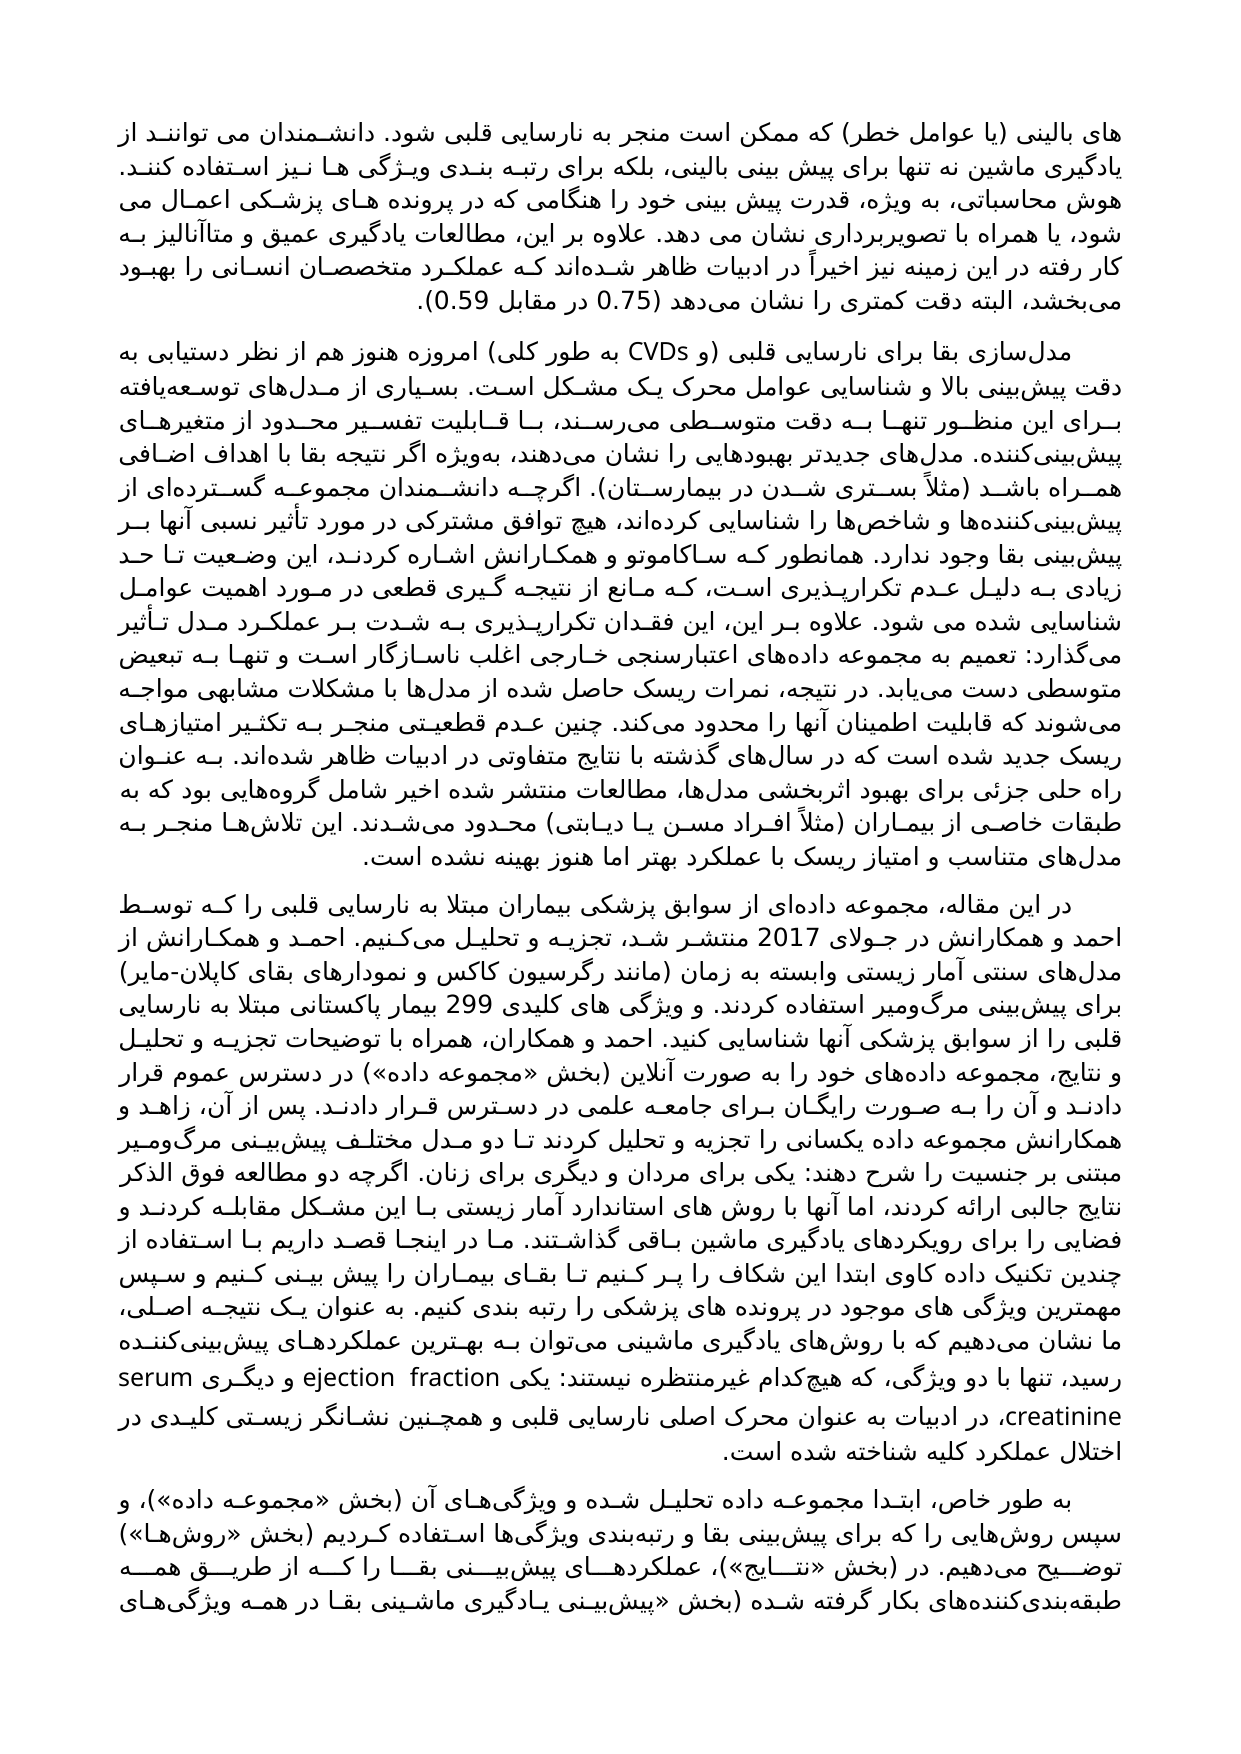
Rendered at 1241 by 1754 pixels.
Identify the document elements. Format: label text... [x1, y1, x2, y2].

text مدل‌سازی بقا برای نارسایی قلبی (و CVDs به طور کلی) امروزه هنوز هم از نظر دستیابی به دقت پیش‌بینی بالا و شناسایی عوامل محرک یک مشکل است. بسیاری از مدل‌های توسعه‌یافته برای این منظور تنها به دقت متوسطی می‌رسند، با قابلیت تفسیر محدود از متغیرهای پیش‌بینی‌کننده. مدل‌های جدیدتر بهبودهایی را نشان می‌دهند، به‌ویژه اگر نتیجه بقا با اهداف اضافی همراه باشد (مثلاً بستری شدن در بیمارستان). اگرچه دانشمندان مجموعه گسترده‌ای از پیش‌بینی‌کننده‌ها و شاخص‌ها را شناسایی کرده‌اند، هیچ توافق مشترکی در مورد تأثیر نسبی آنها بر پیش‌بینی بقا وجود ندارد. همانطور که ساکاموتو و همکارانش اشاره کردند، این وضعیت تا حد زیادی به دلیل عدم تکرارپذیری است، که مانع از نتیجه گیری قطعی در مورد اهمیت عوامل شناسایی شده می شود. علاوه بر این، این فقدان تکرارپذیری به شدت بر عملکرد مدل تأثیر می‌گذارد: تعمیم به مجموعه داده‌های اعتبارسنجی خارجی اغلب ناسازگار است و تنها به تبعیض متوسطی دست می‌یابد. در نتیجه، نمرات ریسک حاصل شده از مدل‌ها با مشکلات مشابهی مواجه می‌شوند که قابلیت اطمینان آنها را محدود می‌کند. چنین عدم قطعیتی منجر به تکثیر امتیازهای ریسک جدید شده است که در سال‌های گذشته با نتایج متفاوتی در ادبیات ظاهر شده‌اند. به عنوان راه حلی جزئی برای بهبود اثربخشی مدل‌ها، مطالعات منتشر شده اخیر شامل گروه‌هایی بود که به طبقات خاصی از بیماران (مثلاً افراد مسن یا دیابتی) محدود می‌شدند. این تلاش‌ها منجر به مدل‌های متناسب و امتیاز ریسک با عملکرد بهتر اما هنوز بهینه نشده است. [118, 334, 1122, 871]
text به طور خاص، ابتدا مجموعه داده تحلیل شده و ویژگی‌های آن (بخش «مجموعه داده»)، و سپس روش‌هایی را که برای پیش‌بینی بقا و رتبه‌بندی ویژگی‌ها استفاده کردیم (بخش «روش‌ها») توضیح می‌دهیم. در (بخش «نتایج»)، عملکردهای پیش‌بینی بقا را که از طریق همه طبقه‌بندی‌کننده‌های بکار گرفته شده (بخش «پیش‌بینی یادگیری ماشینی بقا در همه ویژگی‌های بالینی»)، رتبه‌بندی ویژگی‌های به‌دست‌آمده از طریق تکنیک‌های آمار زیستی سنتی و یادگیری ماشین (بخش "نتایج رتبه بندی ویژگی ها")، و عملکردهای پیش‌بینی بقا که تنها با استفاده از دو ویژگی برتر شناسایی‌شده از طریق رتبه‌بندی ویژگی‌ها به دست آمده‌اند (ejection fraction و serum creatinine، بخش «پیش‌بینی یادگیری ماشینی بقا بر روی serum creatinine و ejection fraction به تنهایی»)، گزارش می‌کنیم. بعداً، نتایج تجزیه و تحلیل را که شامل زمان پیگیری بیماران می‌شود، گزارش و توصیف می‌کنیم (جدول 11). در نهایت، ما نتایج را مورد بحث قرار می دهیم (بخش "بحث") و برخی از نتایج را در پایان مقاله (بخش "نتیجه گیری") می گیریم. [118, 1485, 1122, 1615]
text یادگیری ماشینی که در سوابق پزشکی بکار می رود، به ویژه می تواند ابزار موثری هم برای پیش بینی بقای هر بیمار مبتلا به علائم نارسایی قلبی باشد و هم برای شناسایی مهم ترین ویژگی های بالینی (یا عوامل خطر) که ممکن است منجر به نارسایی قلبی شود. دانشمندان می توانند از یادگیری ماشین نه تنها برای پیش بینی بالینی، بلکه برای رتبه بندی ویژگی ها نیز استفاده کنند. هوش محاسباتی، به ویژه، قدرت پیش بینی خود را هنگامی که در پرونده های پزشکی اعمال می شود، یا همراه با تصویربرداری نشان می دهد. علاوه بر این، مطالعات یادگیری عمیق و متاآنالیز به کار رفته در این زمینه نیز اخیراً در ادبیات ظاهر شده‌اند که عملکرد متخصصان انسانی را بهبود می‌بخشد، البته دقت کمتری را نشان می‌دهد (0.75 در مقابل 0.59). [118, 118, 1122, 315]
text در این مقاله، مجموعه داده‌ای از سوابق پزشکی بیماران مبتلا به نارسایی قلبی را که توسط احمد و همکارانش در جولای 2017 منتشر شد، تجزیه و تحلیل می‌کنیم. احمد و همکارانش از مدل‌های سنتی آمار زیستی وابسته به زمان (مانند رگرسیون کاکس و نمودارهای بقای کاپلان-مایر) برای پیش‌بینی مرگ‌ومیر استفاده کردند. و ویژگی های کلیدی 299 بیمار پاکستانی مبتلا به نارسایی قلبی را از سوابق پزشکی آنها شناسایی کنید. احمد و همکاران، همراه با توضیحات تجزیه و تحلیل و نتایج، مجموعه داده‌های خود را به صورت آنلاین (بخش «مجموعه داده») در دسترس عموم قرار دادند و آن را به صورت رایگان برای جامعه علمی در دسترس قرار دادند. پس از آن، زاهد و همکارانش مجموعه داده یکسانی را تجزیه و تحلیل کردند تا دو مدل مختلف پیش‌بینی مرگ‌ومیر مبتنی بر جنسیت را شرح دهند: یکی برای مردان و دیگری برای زنان. اگرچه دو مطالعه فوق الذکر نتایج جالبی ارائه کردند، اما آنها با روش های استاندارد آمار زیستی با این مشکل مقابله کردند و فضایی را برای رویکردهای یادگیری ماشین باقی گذاشتند. ما در اینجا قصد داریم با استفاده از چندین تکنیک داده کاوی ابتدا این شکاف را پر کنیم تا بقای بیماران را پیش بینی کنیم و سپس مهمترین ویژگی های موجود در پرونده های پزشکی را رتبه بندی کنیم. به عنوان یک نتیجه اصلی، ما نشان می‌دهیم که با روش‌های یادگیری ماشینی می‌توان به بهترین عملکردهای پیش‌بینی‌کننده رسید، تنها با دو ویژگی، که هیچ‌کدام غیرمنتظره نیستند: یکی ejection fraction و دیگری serum creatinine، در ادبیات به عنوان محرک اصلی نارسایی قلبی و همچنین نشانگر زیستی کلیدی در اختلال عملکرد کلیه شناخته شده است. [118, 890, 1122, 1466]
